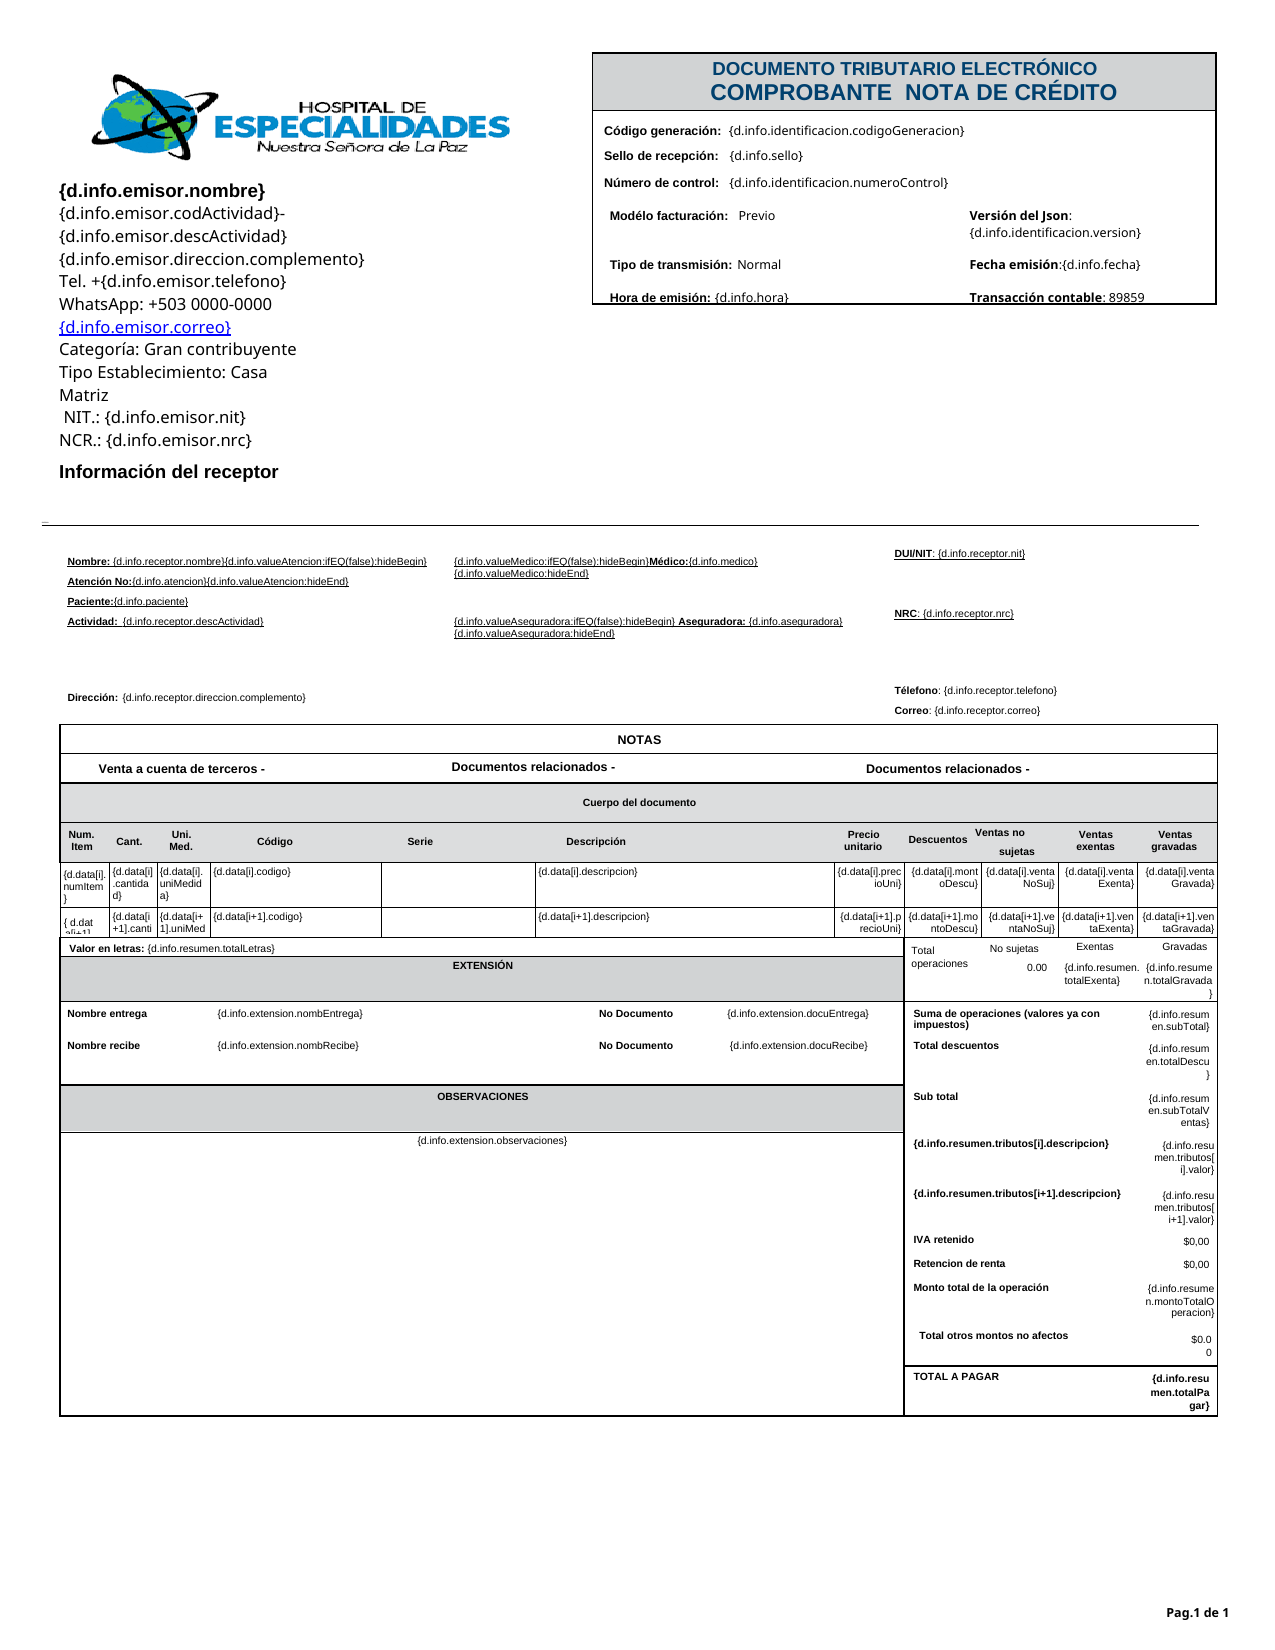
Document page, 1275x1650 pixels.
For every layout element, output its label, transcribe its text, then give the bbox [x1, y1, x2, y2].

table_cell {d.data[i].cantidad} [110, 863, 157, 907]
table_header NOTAS [61, 725, 1217, 753]
table_cell Num. Item [61, 823, 109, 862]
table_cell Fecha emisión:{d.info.fecha} [952, 246, 1215, 279]
text NCR.: {d.info.emisor.nrc} [59, 429, 548, 452]
table_cell Dirección: {d.info.receptor.direccion.complemento} [56, 684, 443, 704]
table_header DUI/NIT: {d.info.receptor.nit} [883, 548, 1208, 587]
table_header {d.info.valueMedico:ifEQ(false):hideBegin}Médico:{d.info.medico}{d.info.valueMedico:hideEnd} [443, 548, 883, 587]
table_cell Tipo de transmisión: Normal [593, 246, 952, 279]
table_cell $0,00 [1141, 1228, 1217, 1252]
table_cell Total otros montos no afectos [905, 1322, 1141, 1365]
table_cell Correo: {d.info.receptor.correo} [883, 704, 1208, 724]
table_cell {d.data[i+1].precioUni} [835, 908, 904, 937]
table_cell Suma de operaciones (valores ya con impuestos) [905, 1002, 1141, 1036]
table_cell {d.data[i+1].codigo} [211, 908, 381, 937]
table_cell No Documento [589, 1002, 718, 1036]
table_cell {d.data[i].ventaNoSuj} [982, 863, 1058, 907]
table_cell Hora de emisión: {d.info.hora} [593, 279, 952, 303]
table_cell Paciente:{d.info.paciente} [56, 588, 443, 607]
table_cell Descuentos Ventas no sujetas [904, 823, 1064, 862]
picture [53, 58, 563, 173]
table_cell {d.info.resumen.totalDescu} [1141, 1036, 1217, 1084]
table_cell Télefono: {d.info.receptor.telefono} [883, 684, 1208, 704]
table_cell Retencion de renta [905, 1252, 1141, 1274]
table_cell {d.info.resumen.tributos[i+1].descripcion} [905, 1181, 1141, 1228]
table_cell {d.info.extension.docuRecibe} [718, 1036, 903, 1084]
table_cell operaciones 0.00 [905, 956, 1064, 1001]
table_cell Código generación: {d.info.identificacion.codigoGeneracion} [593, 111, 1215, 143]
table_cell {d.data[i].montoDescu} [905, 863, 981, 907]
table_cell [56, 704, 443, 724]
table_cell NRC: {d.info.receptor.nrc} [883, 608, 1208, 684]
table_cell Documentos relacionados - [831, 754, 1217, 782]
text {d.info.emisor.codActividad}-{d.info.emisor.descActividad} [59, 202, 481, 247]
table_cell Sello de recepción: {d.info.sello} [593, 143, 1215, 170]
table_cell {d.data[i+1].ventaExenta} [1059, 908, 1137, 937]
table_cell [443, 684, 883, 704]
table_cell Precio unitario [834, 823, 904, 862]
table_cell $0,00 [1141, 1252, 1217, 1274]
table_cell Cuerpo del documento [61, 784, 1217, 822]
table_cell EXTENSIÓN [61, 957, 903, 1001]
table_cell {d.data[i].codigo} [211, 863, 381, 907]
table_cell Número de control: {d.info.identificacion.numeroControl} [593, 170, 1215, 197]
table_cell [382, 908, 535, 937]
text WhatsApp: +503 0000-0000 [59, 293, 548, 315]
table_cell {d.info.extension.docuEntrega} [718, 1002, 903, 1036]
table_cell TOTAL A PAGAR [905, 1367, 1141, 1415]
table_cell {d.data[i+1].cantidad} [110, 908, 157, 937]
table_cell {d.info.resumen.tributos[i+1].valor} [1141, 1181, 1217, 1228]
table_cell Descripción [535, 823, 834, 862]
table_cell {d.data[i].ventaExenta} [1059, 863, 1137, 907]
table_cell Actividad: {d.info.receptor.descActividad} [56, 608, 443, 684]
table_cell Nombre entrega [61, 1002, 210, 1036]
text NIT.: {d.info.emisor.nit} [59, 406, 314, 429]
text {d.info.emisor.direccion.complemento} [59, 247, 548, 270]
text Categoría: Gran contribuyente Tipo Establecimiento: Casa Matriz [59, 338, 314, 406]
table_cell {d.data[i+1].ventaNoSuj} [982, 908, 1058, 937]
table_cell {d.info.resumen.subTotal} [1141, 1002, 1217, 1036]
table_cell Valor en letras: {d.info.resumen.totalLetras} [61, 938, 903, 956]
table_cell Código [210, 823, 381, 862]
table_cell [382, 863, 535, 907]
table_cell {d.data[i].numItem} [61, 863, 109, 907]
table_cell Modélo facturación: Previo [593, 197, 952, 246]
table_cell {d.info.extension.nombRecibe} [210, 1036, 589, 1084]
table_cell {d.data[i+1].descripcion} [536, 908, 834, 937]
text {d.info.emisor.nombre} [59, 180, 548, 202]
text Información del receptor [59, 461, 548, 483]
table_cell {d.info.extension.nombEntrega} [210, 1002, 589, 1036]
table_cell {d.info.resumen.totalExenta} [1064, 956, 1141, 1001]
table_cell No Documento [589, 1036, 718, 1084]
table_cell Transacción contable: 89859 [952, 279, 1215, 303]
table_cell Ventas gravadas [1141, 823, 1217, 862]
table_cell Exentas [1064, 938, 1141, 956]
table_cell {d.info.valueAseguradora:ifEQ(false):hideBegin} Aseguradora: {d.info.aseguradora}{d.info.valueAseguradora:hideEnd} [443, 608, 883, 684]
text {d.info.emisor.correo} [59, 315, 352, 338]
table_cell $0.00 [1141, 1322, 1217, 1365]
table_cell Versión del Json: {d.info.identificacion.version} [952, 197, 1215, 246]
table_cell Sub total [905, 1084, 1141, 1131]
table_cell {d.data[i].ventaGravada} [1138, 863, 1217, 907]
table_cell Ventas exentas [1064, 823, 1141, 862]
table_cell Serie [381, 823, 535, 862]
table_cell {d.info.resumen.tributos[i].valor} [1141, 1131, 1217, 1181]
table_header Nombre: {d.info.receptor.nombre}{d.info.valueAtencion:ifEQ(false):hideBegin} Atención No:{d.info.atencion}{d.info.valueAtencion:hideEnd} [56, 548, 443, 587]
table_cell {d.info.resumen.tributos[i].descripcion} ­ [905, 1131, 1141, 1181]
table_cell Nombre recibe [61, 1036, 210, 1084]
table_cell [443, 704, 883, 724]
table_cell [883, 588, 1208, 607]
text Tel. +{d.info.emisor.telefono} [59, 270, 548, 293]
table_cell [443, 588, 883, 607]
table_cell {d.info.resumen.totalPagar} [1141, 1367, 1217, 1415]
table_cell {d.data[i].precioUni} [835, 863, 904, 907]
table_cell {d.info.resumen.totalGravada} [1141, 956, 1217, 1001]
table_cell {d.data[i+1].montoDescu} [905, 908, 981, 937]
table_cell {d.info.resumen.montoTotalOperacion} [1141, 1274, 1217, 1322]
table_cell Monto total de la operación [905, 1274, 1141, 1322]
table_cell Total No sujetas [905, 938, 1064, 956]
table_cell {d.info.extension.observaciones} [61, 1133, 903, 1415]
table_cell Venta a cuenta de terceros - [61, 754, 446, 782]
table_cell OBSERVACIONES [61, 1086, 903, 1131]
table_cell {d.info.resumen.subTotalVentas} [1141, 1084, 1217, 1131]
table_cell {d.data[i].descripcion} [536, 863, 834, 907]
table_cell {d.data[i+1].ventaGravada} [1138, 908, 1217, 937]
table_cell Cant. [109, 823, 157, 862]
table_cell {d.data[i].uniMedida} [158, 863, 210, 907]
table_cell Uni. Med. [157, 823, 210, 862]
table_cell { d.data[i+1].numItem } [61, 908, 109, 937]
table_cell Documentos relacionados - [446, 754, 831, 782]
table_cell Gravadas [1141, 938, 1217, 956]
table_cell IVA retenido [905, 1228, 1141, 1252]
table_header DOCUMENTO TRIBUTARIO ELECTRÓNICO COMPROBANTE NOTA DE CRÉDITO [593, 54, 1215, 110]
table_cell Total descuentos [905, 1036, 1141, 1084]
table_cell {d.data[i+1].uniMedida} [158, 908, 210, 937]
